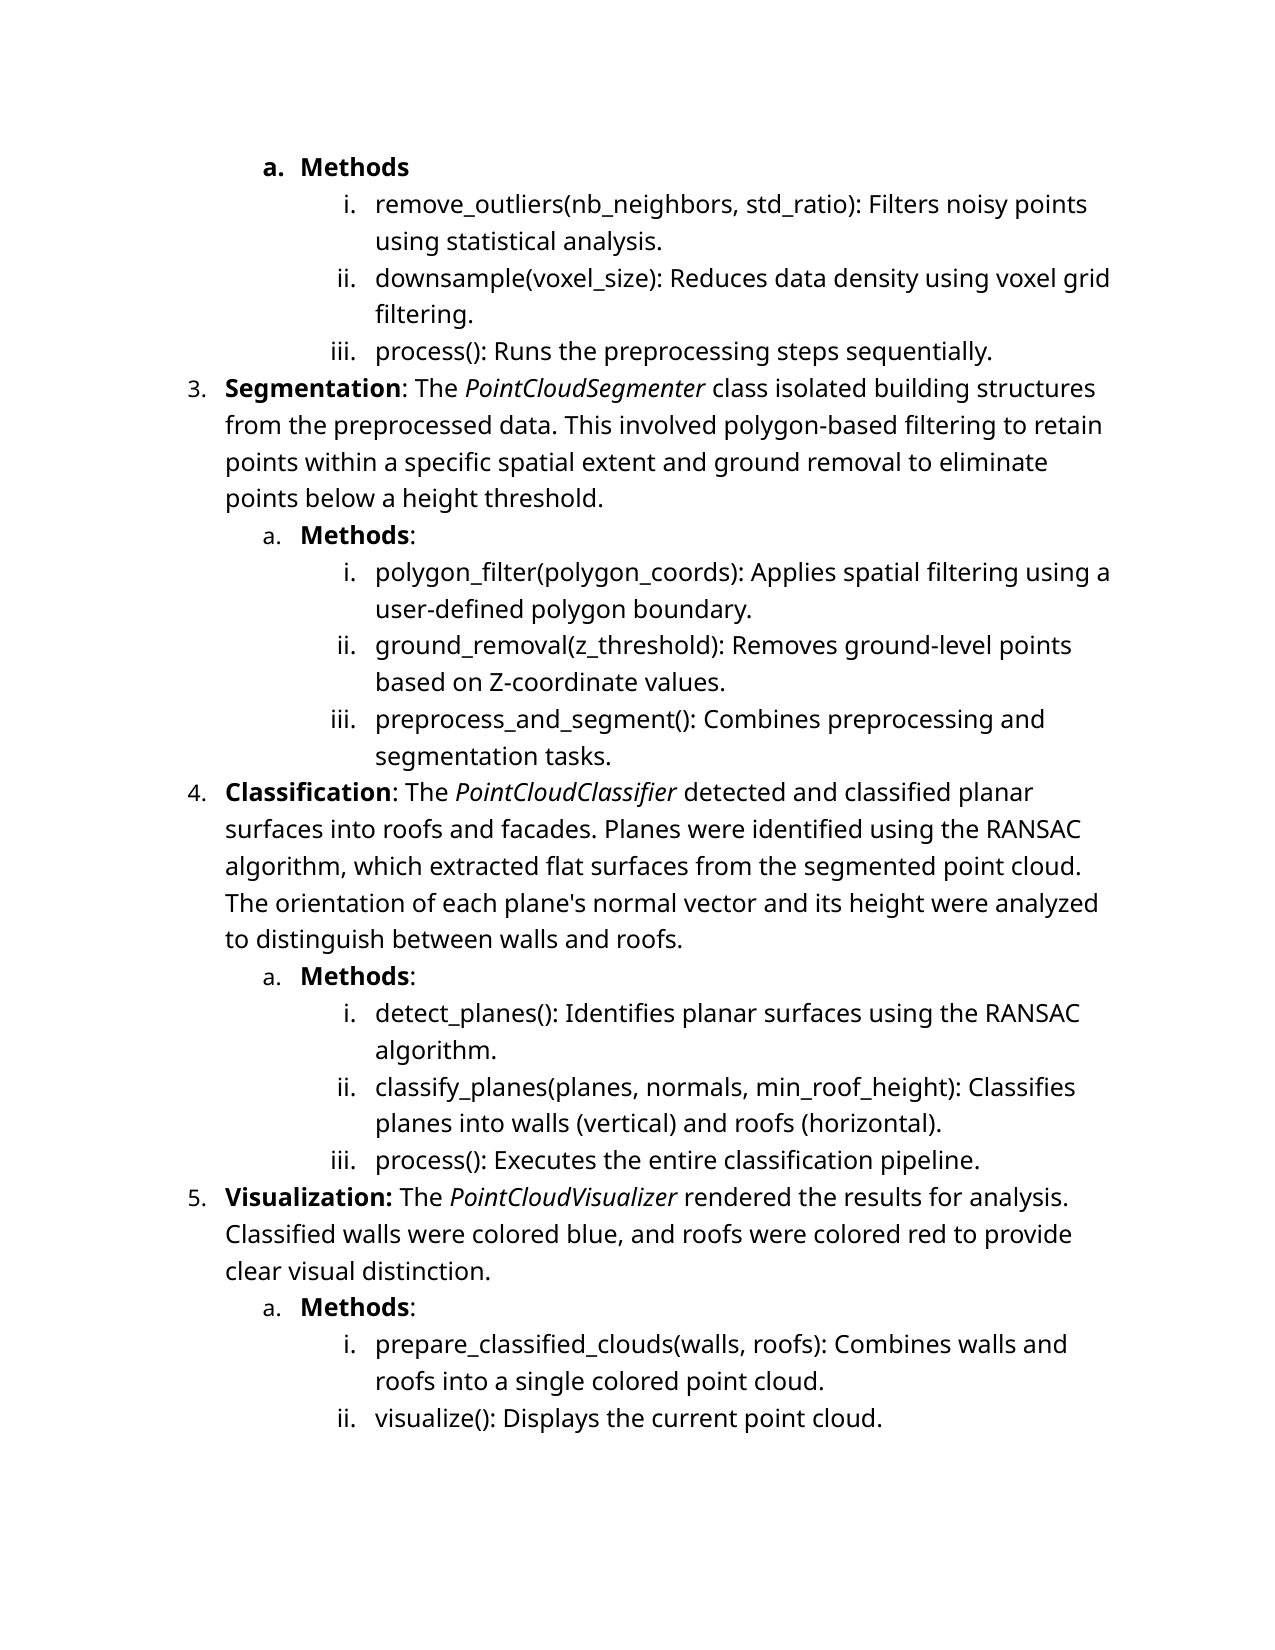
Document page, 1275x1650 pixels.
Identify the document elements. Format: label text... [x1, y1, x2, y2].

list detect_planes(): Identifies planar surfaces using the RANSAC algorithm. [356, 996, 1125, 1067]
list Methods [262, 150, 1125, 184]
list Methods: [262, 959, 1125, 993]
list downsample(voxel_size): Reduces data density using voxel grid filtering. [356, 260, 1125, 331]
list Methods: [262, 518, 1125, 552]
list preprocess_and_segment(): Combines preprocessing and segmentation tasks. [356, 702, 1125, 772]
list process(): Runs the preprocessing steps sequentially. [356, 334, 1125, 368]
list visualize(): Displays the current point cloud. [356, 1400, 1125, 1434]
list polygon_filter(polygon_coords): Applies spatial filtering using a user-defined polygon boundary. [356, 554, 1125, 625]
list prepare_classified_clouds(walls, roofs): Combines walls and roofs into a single colored point cloud. [356, 1327, 1125, 1397]
list Segmentation: The PointCloudSegmenter class isolated building structures from the preprocessed data. This involved polygon-based filtering to retain points within a specific spatial extent and ground removal to eliminate points below a height threshold. [187, 371, 1125, 515]
list Visualization: The PointCloudVisualizer rendered the results for analysis. Classified walls were colored blue, and roofs were colored red to provide clear visual distinction. [187, 1179, 1125, 1287]
list remove_outliers(nb_neighbors, std_ratio): Filters noisy points using statistical analysis. [356, 187, 1125, 258]
list classify_planes(planes, normals, min_roof_height): Classifies planes into walls (vertical) and roofs (horizontal). [356, 1069, 1125, 1140]
list ground_removal(z_threshold): Removes ground-level points based on Z-coordinate values. [356, 628, 1125, 699]
list Methods: [262, 1290, 1125, 1324]
list process(): Executes the entire classification pipeline. [356, 1143, 1125, 1177]
list Classification: The PointCloudClassifier detected and classified planar surfaces into roofs and facades. Planes were identified using the RANSAC algorithm, which extracted flat surfaces from the segmented point cloud. The orientation of each plane's normal vector and its height were analyzed to distinguish between walls and roofs. [187, 775, 1125, 956]
